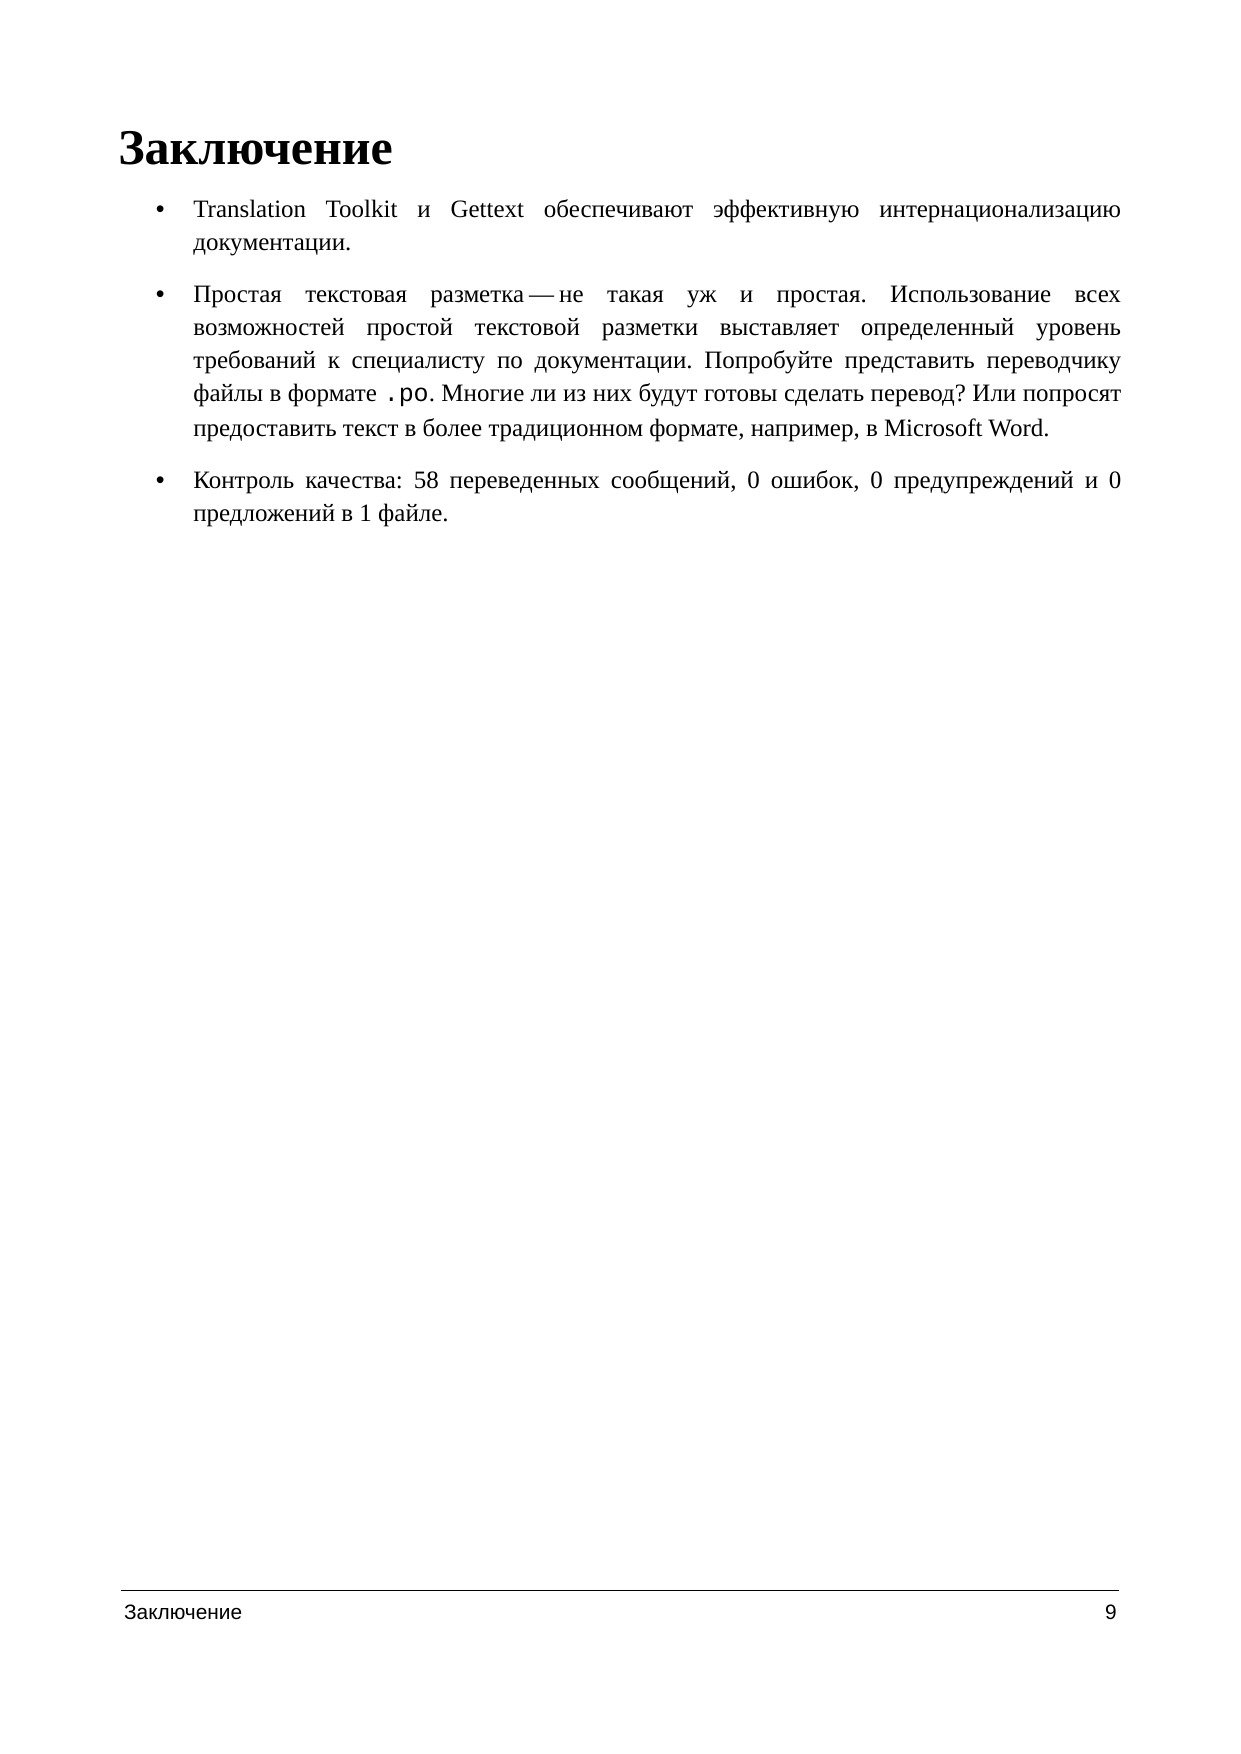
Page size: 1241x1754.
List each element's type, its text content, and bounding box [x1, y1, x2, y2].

list Простая текстовая разметка — не такая уж и простая. Использование всех возможностей простой текстовой разметки выставляет определенный уровень требований к специалисту по документации. Попробуйте представить переводчику файлы в формате .po. Многие ли из них будут готовы сделать перевод? Или попросят предоставить текст в более традиционном формате, например, в Microsoft Word. [156, 279, 1122, 442]
list Контроль качества: 58 переведенных сообщений, 0 ошибок, 0 предупреждений и 0 предложений в 1 файле. [156, 465, 1122, 527]
subtitle Заключение [118, 118, 1122, 176]
list Translation Toolkit и Gettext обеспечивают эффективную интернационализацию документации. [156, 194, 1122, 256]
